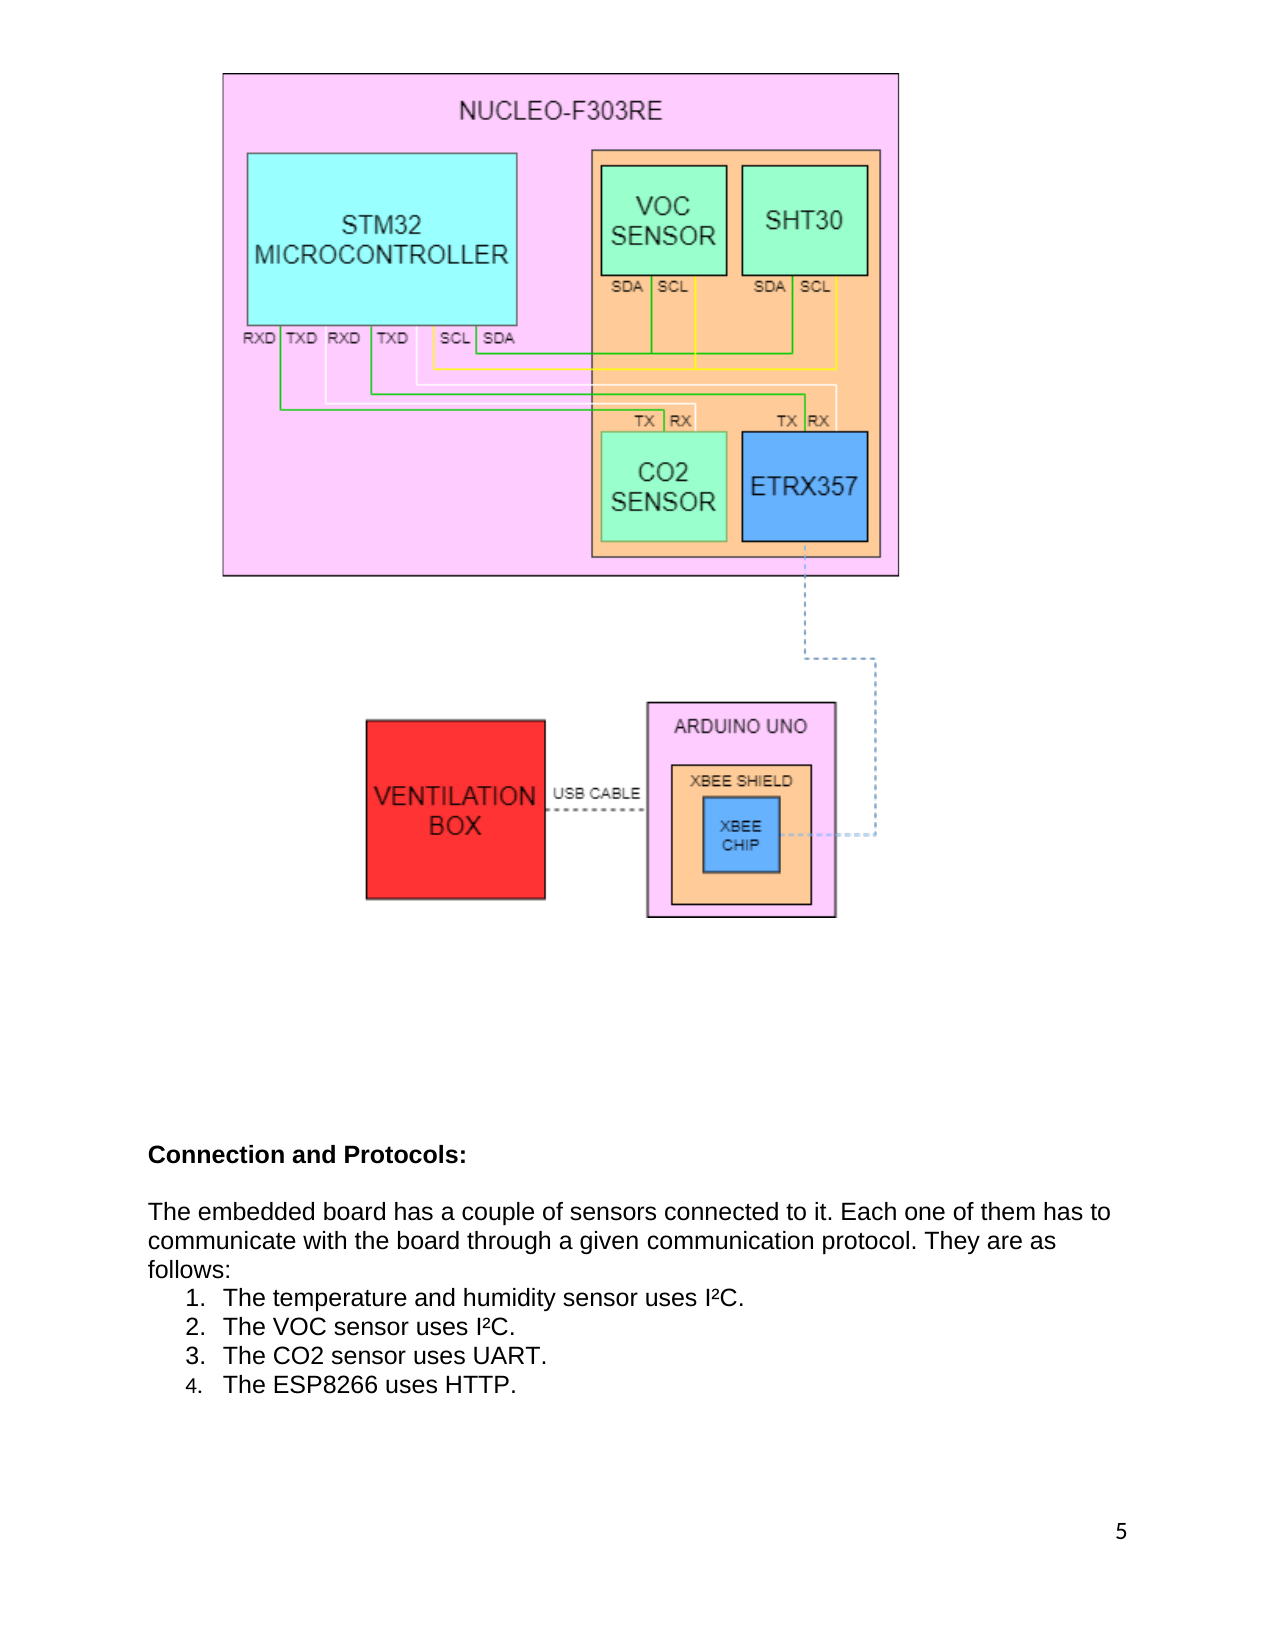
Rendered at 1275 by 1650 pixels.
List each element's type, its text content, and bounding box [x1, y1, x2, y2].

list The temperature and humidity sensor uses I²C. [185, 1283, 1127, 1312]
list The VOC sensor uses I²C. [185, 1312, 1127, 1341]
text The embedded board has a couple of sensors connected to it. Each one of them has to communicate with the board through a given communication protocol. They are as follows: [148, 1197, 1127, 1283]
text Connection and Protocols: [148, 1140, 1127, 1168]
list The CO2 sensor uses UART. [185, 1341, 1127, 1370]
list The ESP8266 uses HTTP. [185, 1370, 1127, 1399]
